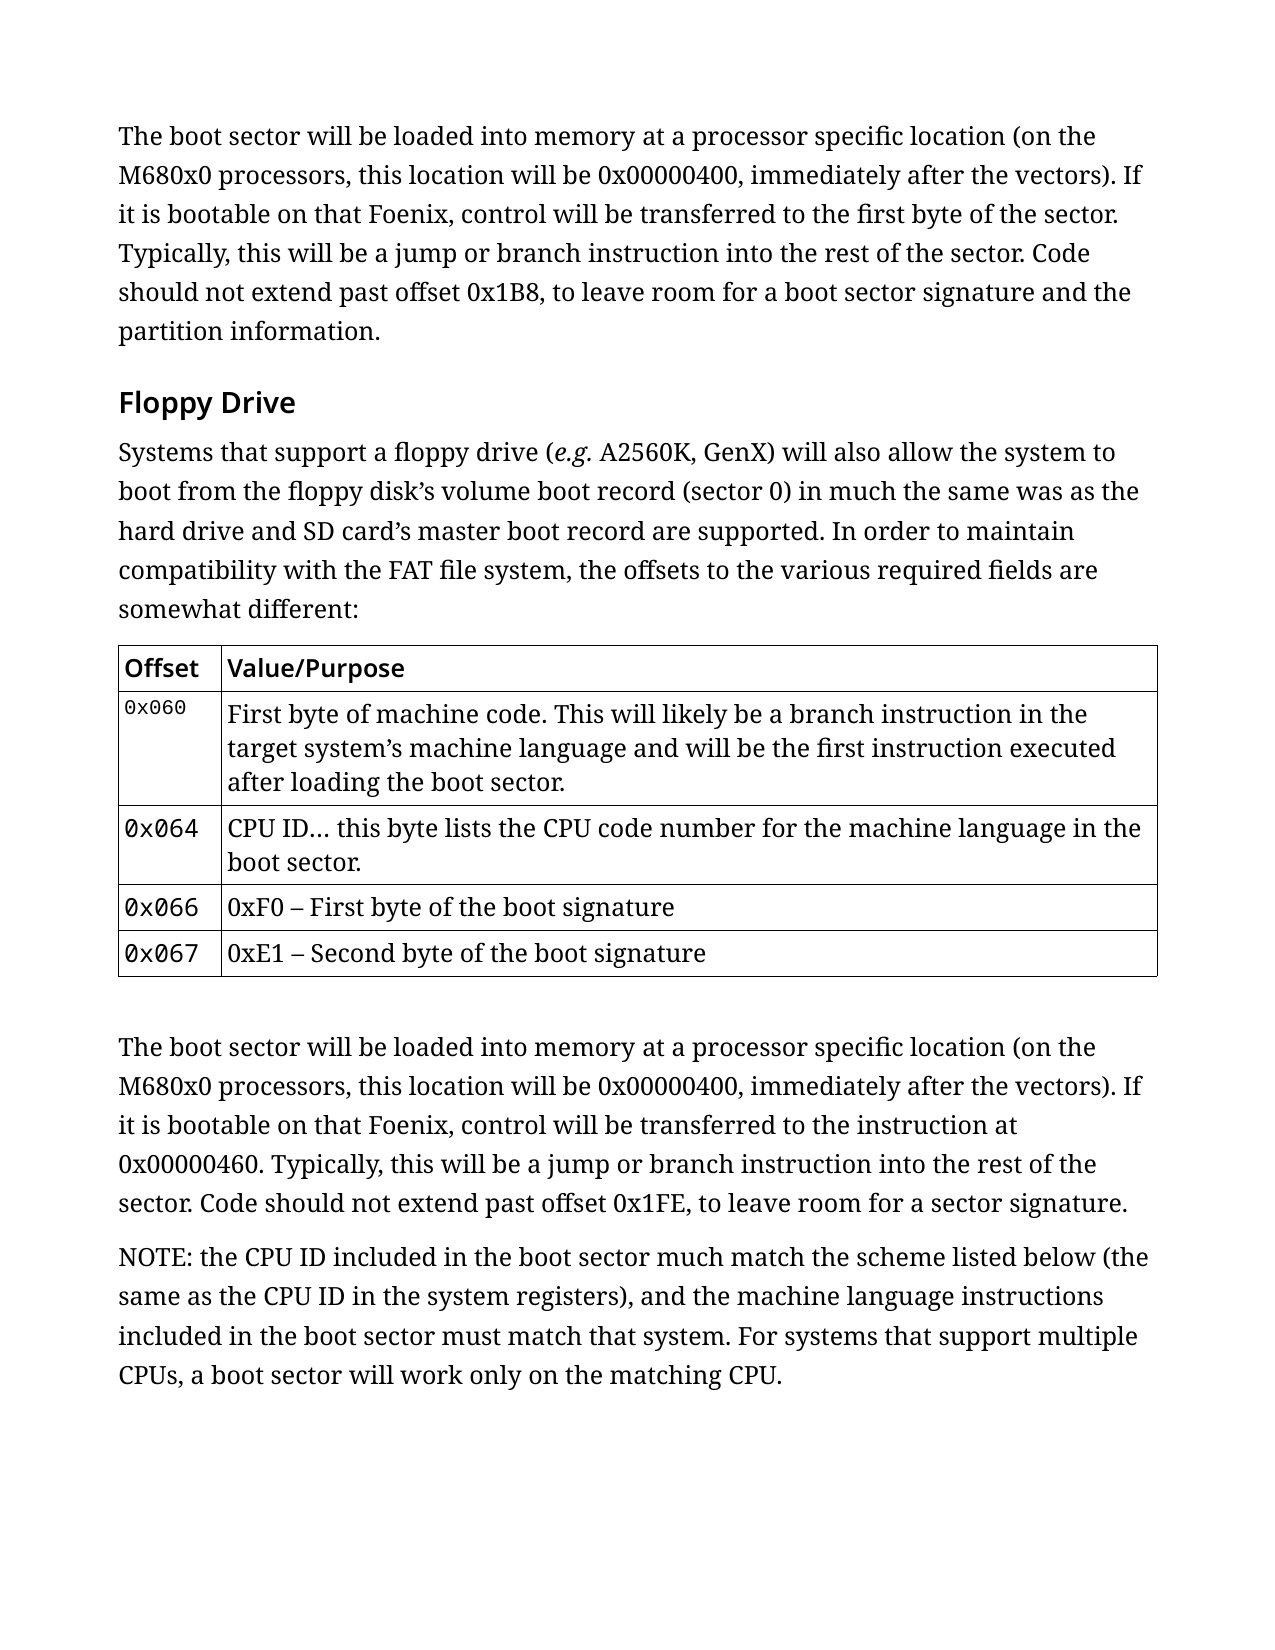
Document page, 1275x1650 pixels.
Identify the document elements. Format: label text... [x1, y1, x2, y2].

table_cell CPU ID… this byte lists the CPU code number for the machine language in the boot sector. [222, 806, 1157, 884]
text The boot sector will be loaded into memory at a processor specific location (on the M680x0 processors, this location will be 0x00000400, immediately after the vectors). If it is bootable on that Foenix, control will be transferred to the instruction at 0x00000460. Typically, this will be a jump or branch instruction into the rest of the sector. Code should not extend past offset 0x1FE, to leave room for a sector signature. [118, 1029, 1157, 1220]
table_cell 0xE1 – Second byte of the boot signature [222, 931, 1157, 976]
text Systems that support a floppy drive (e.g. A2560K, GenX) will also allow the system to boot from the floppy disk’s volume boot record (sector 0) in much the same was as the hard drive and SD card’s master boot record are supported. In order to maintain compatibility with the FAT file system, the offsets to the various required fields are somewhat different: [118, 435, 1157, 626]
text NOTE: the CPU ID included in the boot sector much match the scheme listed below (the same as the CPU ID in the system registers), and the machine language instructions included in the boot sector must match that system. For systems that support multiple CPUs, a boot sector will work only on the matching CPU. [118, 1240, 1157, 1391]
table_cell 0x067 [119, 931, 221, 976]
table_cell 0x060 [119, 692, 221, 804]
text The boot sector will be loaded into memory at a processor specific location (on the M680x0 processors, this location will be 0x00000400, immediately after the vectors). If it is bootable on that Foenix, control will be transferred to the first byte of the sector. Typically, this will be a jump or branch instruction into the rest of the sector. Code should not extend past offset 0x1B8, to leave room for a boot sector signature and the partition information. [118, 118, 1157, 348]
subtitle Floppy Drive [118, 382, 1157, 422]
table_cell 0x066 [119, 885, 221, 930]
table_header Offset [119, 646, 221, 691]
table_cell First byte of machine code. This will likely be a branch instruction in the target system’s machine language and will be the first instruction executed after loading the boot sector. [222, 692, 1157, 804]
table_cell 0xF0 – First byte of the boot signature [222, 885, 1157, 930]
table_cell 0x064 [119, 806, 221, 884]
table_header Value/Purpose [222, 646, 1157, 691]
